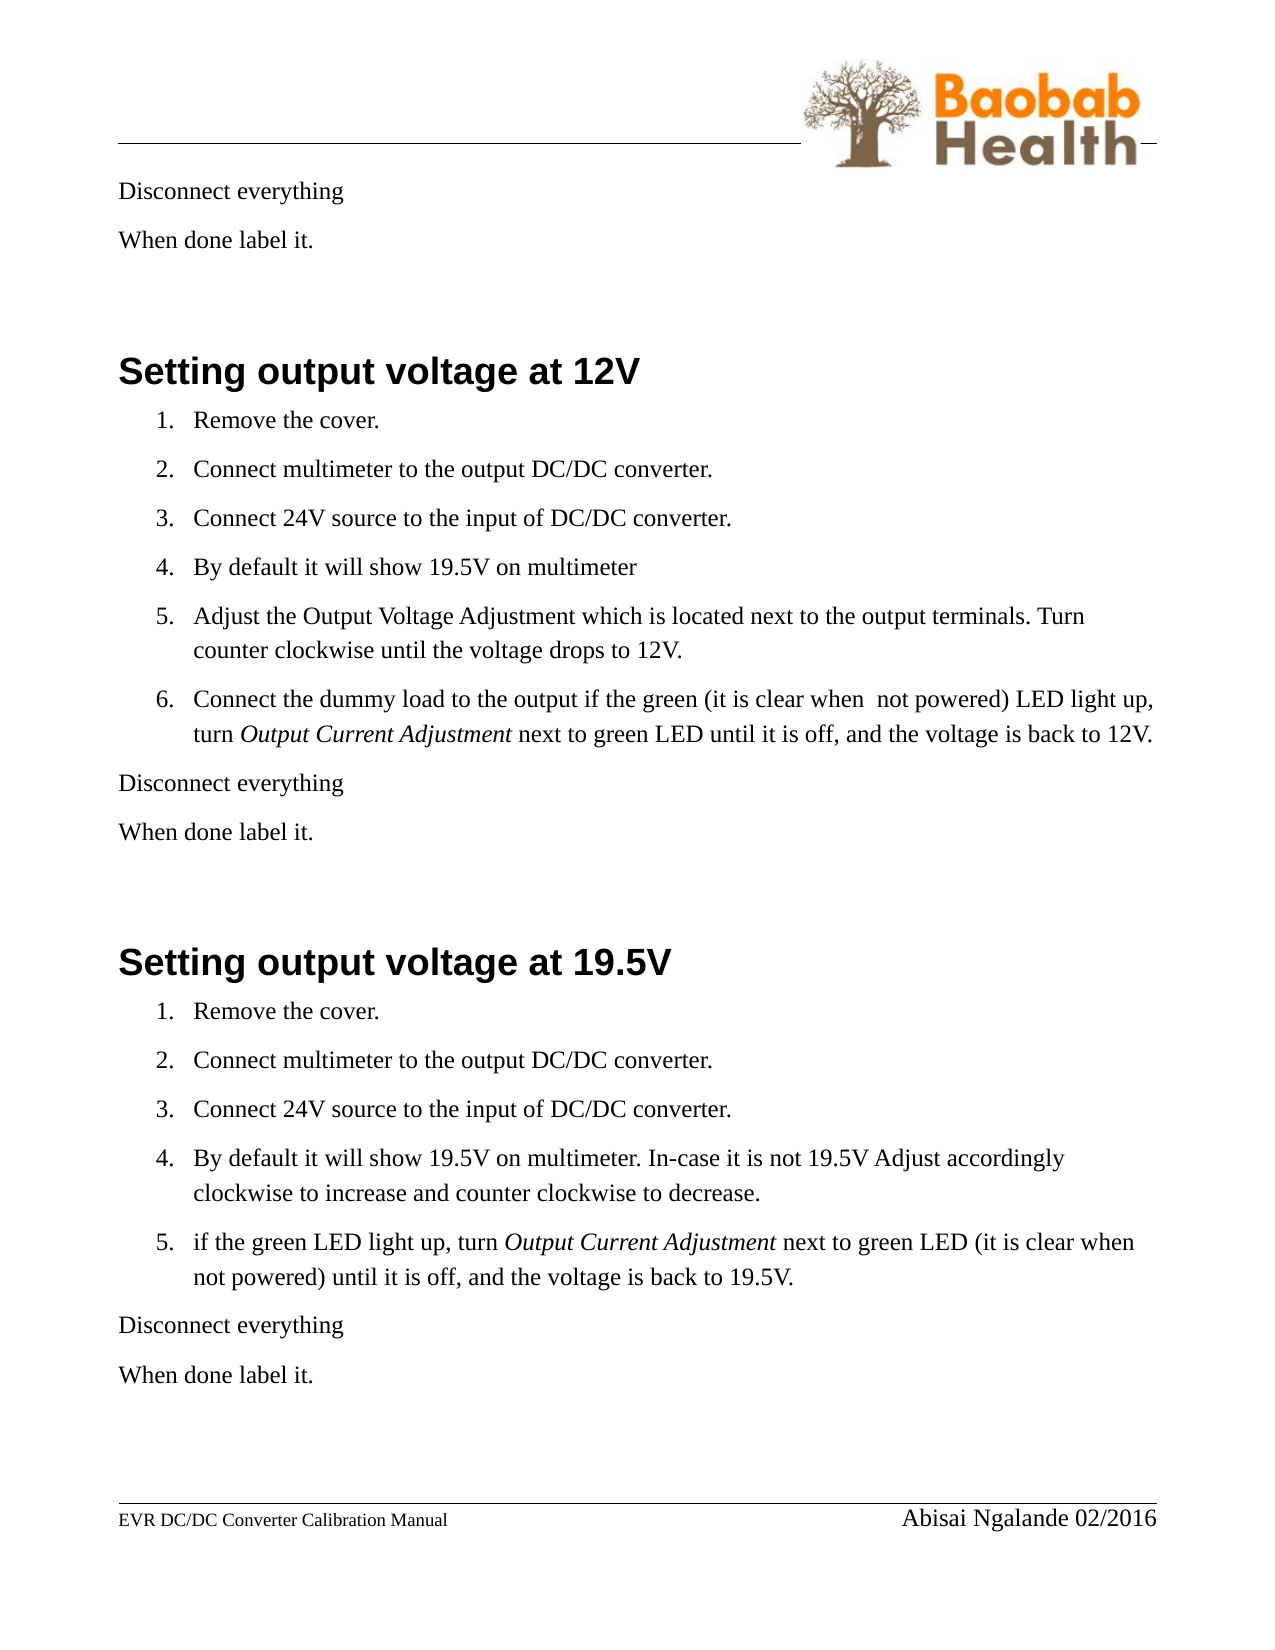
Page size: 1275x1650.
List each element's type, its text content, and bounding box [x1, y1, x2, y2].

list if the green LED light up, turn Output Current Adjustment next to green LED (it is clear when not powered) until it is off, and the voltage is back to 19.5V. [156, 1227, 1157, 1290]
list By default it will show 19.5V on multimeter [156, 552, 1157, 581]
list By default it will show 19.5V on multimeter. In-case it is not 19.5V Adjust accordingly clockwise to increase and counter clockwise to decrease. [156, 1143, 1157, 1207]
text When done label it. [118, 225, 1157, 254]
text Disconnect everything [118, 176, 1157, 205]
list Remove the cover. [156, 405, 1157, 433]
text Disconnect everything [118, 1311, 1157, 1339]
text Disconnect everything [118, 768, 1157, 797]
list Connect 24V source to the input of DC/DC converter. [156, 503, 1157, 532]
subtitle Setting output voltage at 12V [118, 348, 1157, 392]
list Connect multimeter to the output DC/DC converter. [156, 1045, 1157, 1074]
text When done label it. [118, 817, 1157, 846]
list Adjust the Output Voltage Adjustment which is located next to the output terminals. Turn counter clockwise until the voltage drops to 12V. [156, 601, 1157, 664]
list Connect the dummy load to the output if the green (it is clear when not powered) LED light up, turn Output Current Adjustment next to green LED until it is off, and the voltage is back to 12V. [156, 684, 1157, 748]
list Connect multimeter to the output DC/DC converter. [156, 454, 1157, 482]
list Remove the cover. [156, 996, 1157, 1025]
subtitle Setting output voltage at 19.5V [118, 940, 1157, 984]
picture [801, 59, 1141, 169]
list Connect 24V source to the input of DC/DC converter. [156, 1094, 1157, 1123]
text When done label it. [118, 1360, 1157, 1388]
